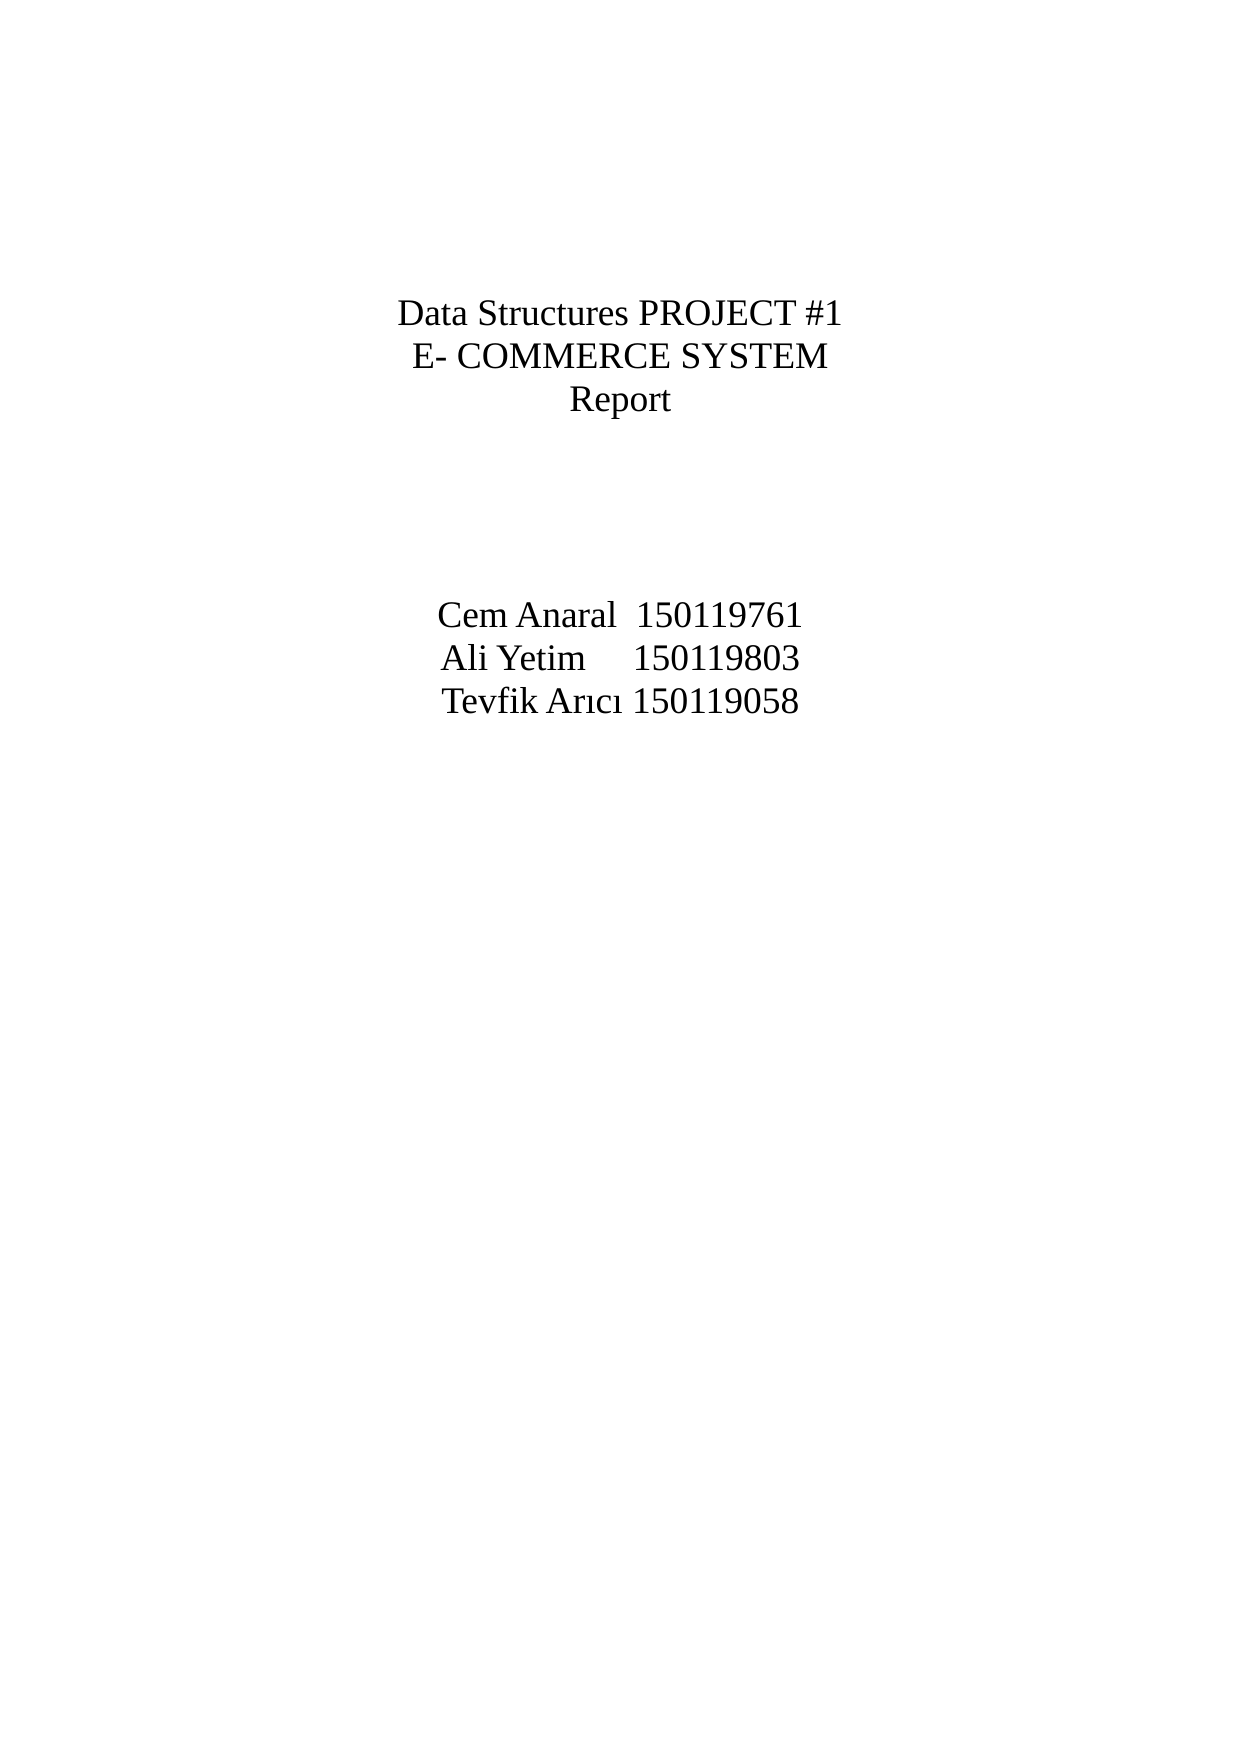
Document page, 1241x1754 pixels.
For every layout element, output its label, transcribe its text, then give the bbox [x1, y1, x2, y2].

text Cem Anaral 150119761 [118, 592, 1122, 636]
text Data Structures PROJECT #1 [118, 291, 1122, 334]
text Report [118, 377, 1122, 420]
text E- COMMERCE SYSTEM [118, 334, 1122, 377]
text Ali Yetim 150119803 Tevfik Arıcı 150119058 [118, 636, 1122, 722]
